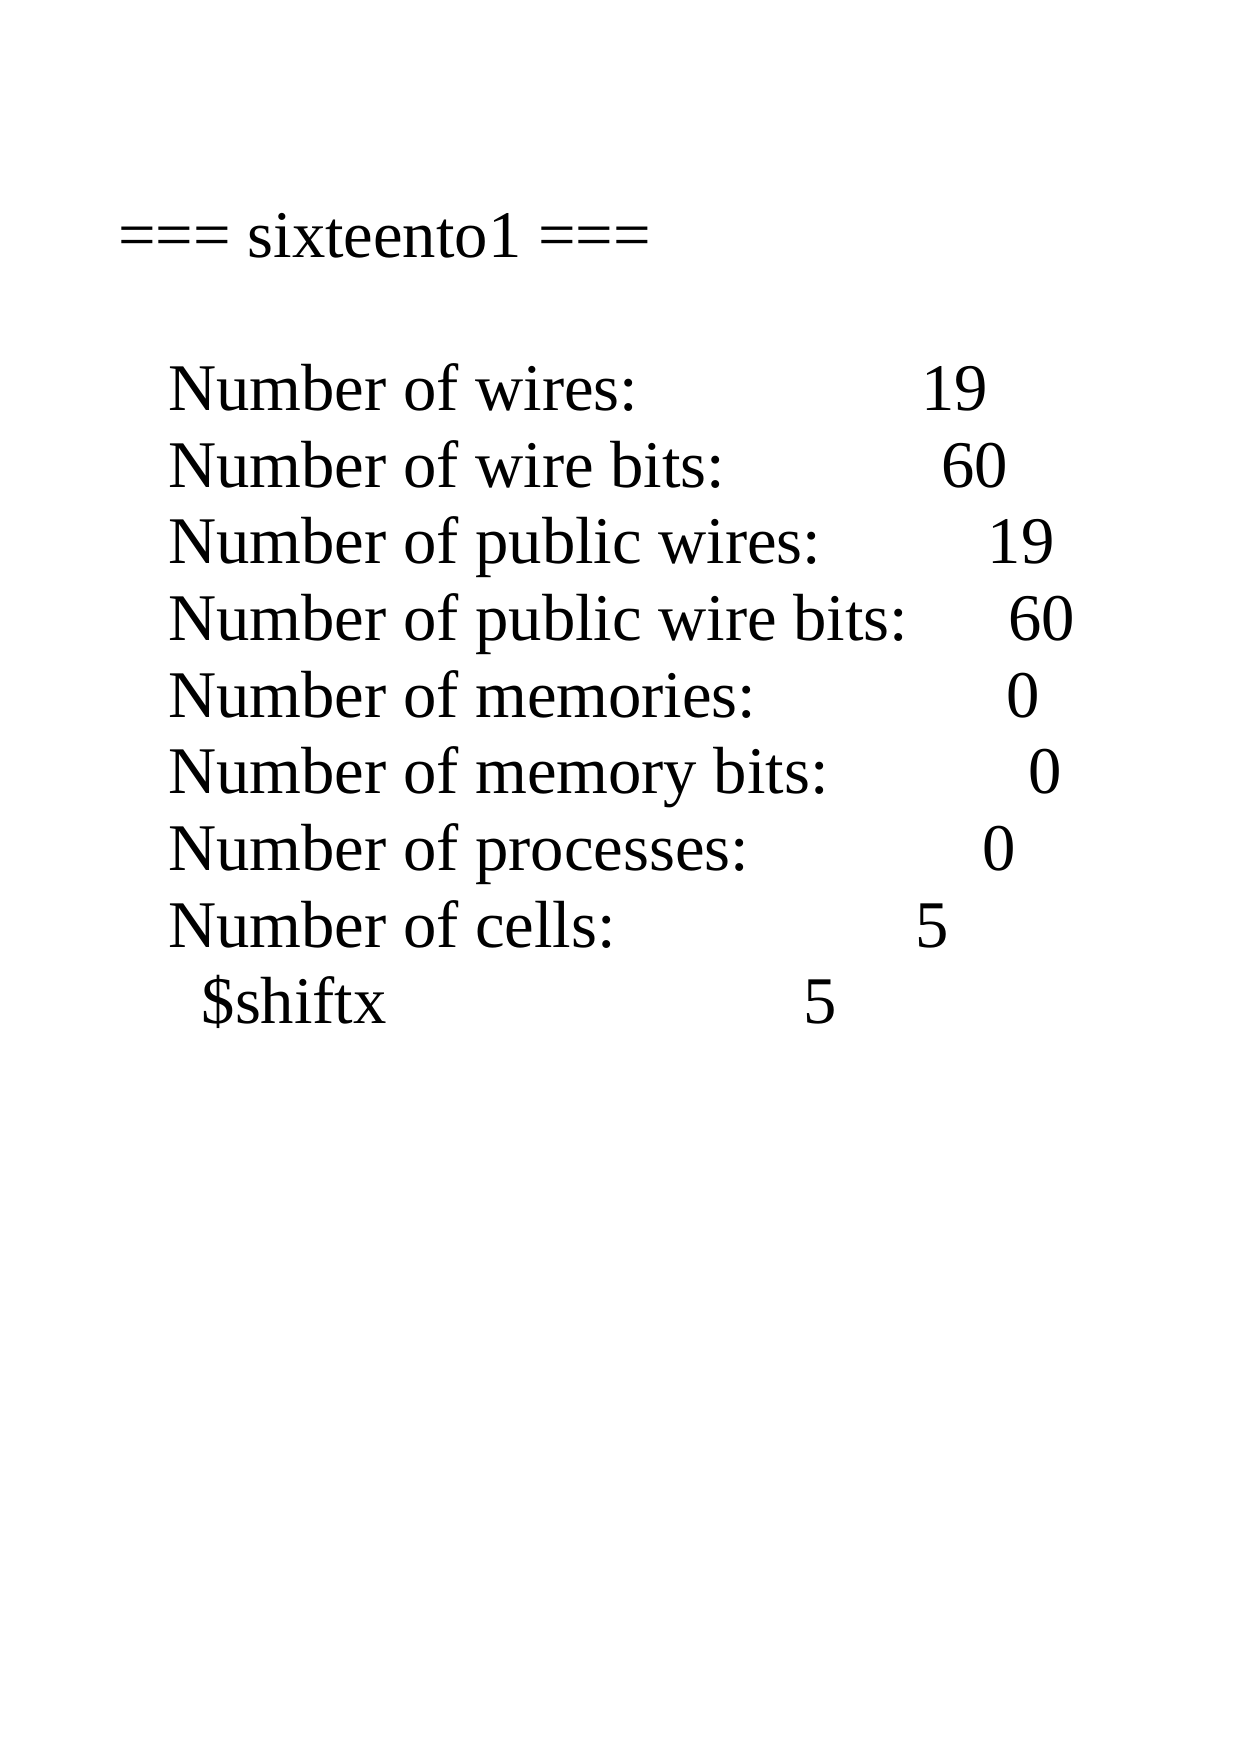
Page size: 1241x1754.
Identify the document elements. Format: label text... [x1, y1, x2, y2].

text $shiftx 5 [118, 961, 1122, 1038]
text Number of public wire bits: 60 [118, 578, 1122, 655]
text Number of wire bits: 60 [118, 425, 1122, 501]
text Number of wires: 19 [118, 348, 1122, 425]
text === sixteento1 === [118, 195, 1122, 271]
text Number of memories: 0 [118, 655, 1122, 731]
text Number of processes: 0 [118, 808, 1122, 885]
text Number of public wires: 19 [118, 501, 1122, 578]
text Number of memory bits: 0 [118, 731, 1122, 808]
text Number of cells: 5 [118, 885, 1122, 961]
